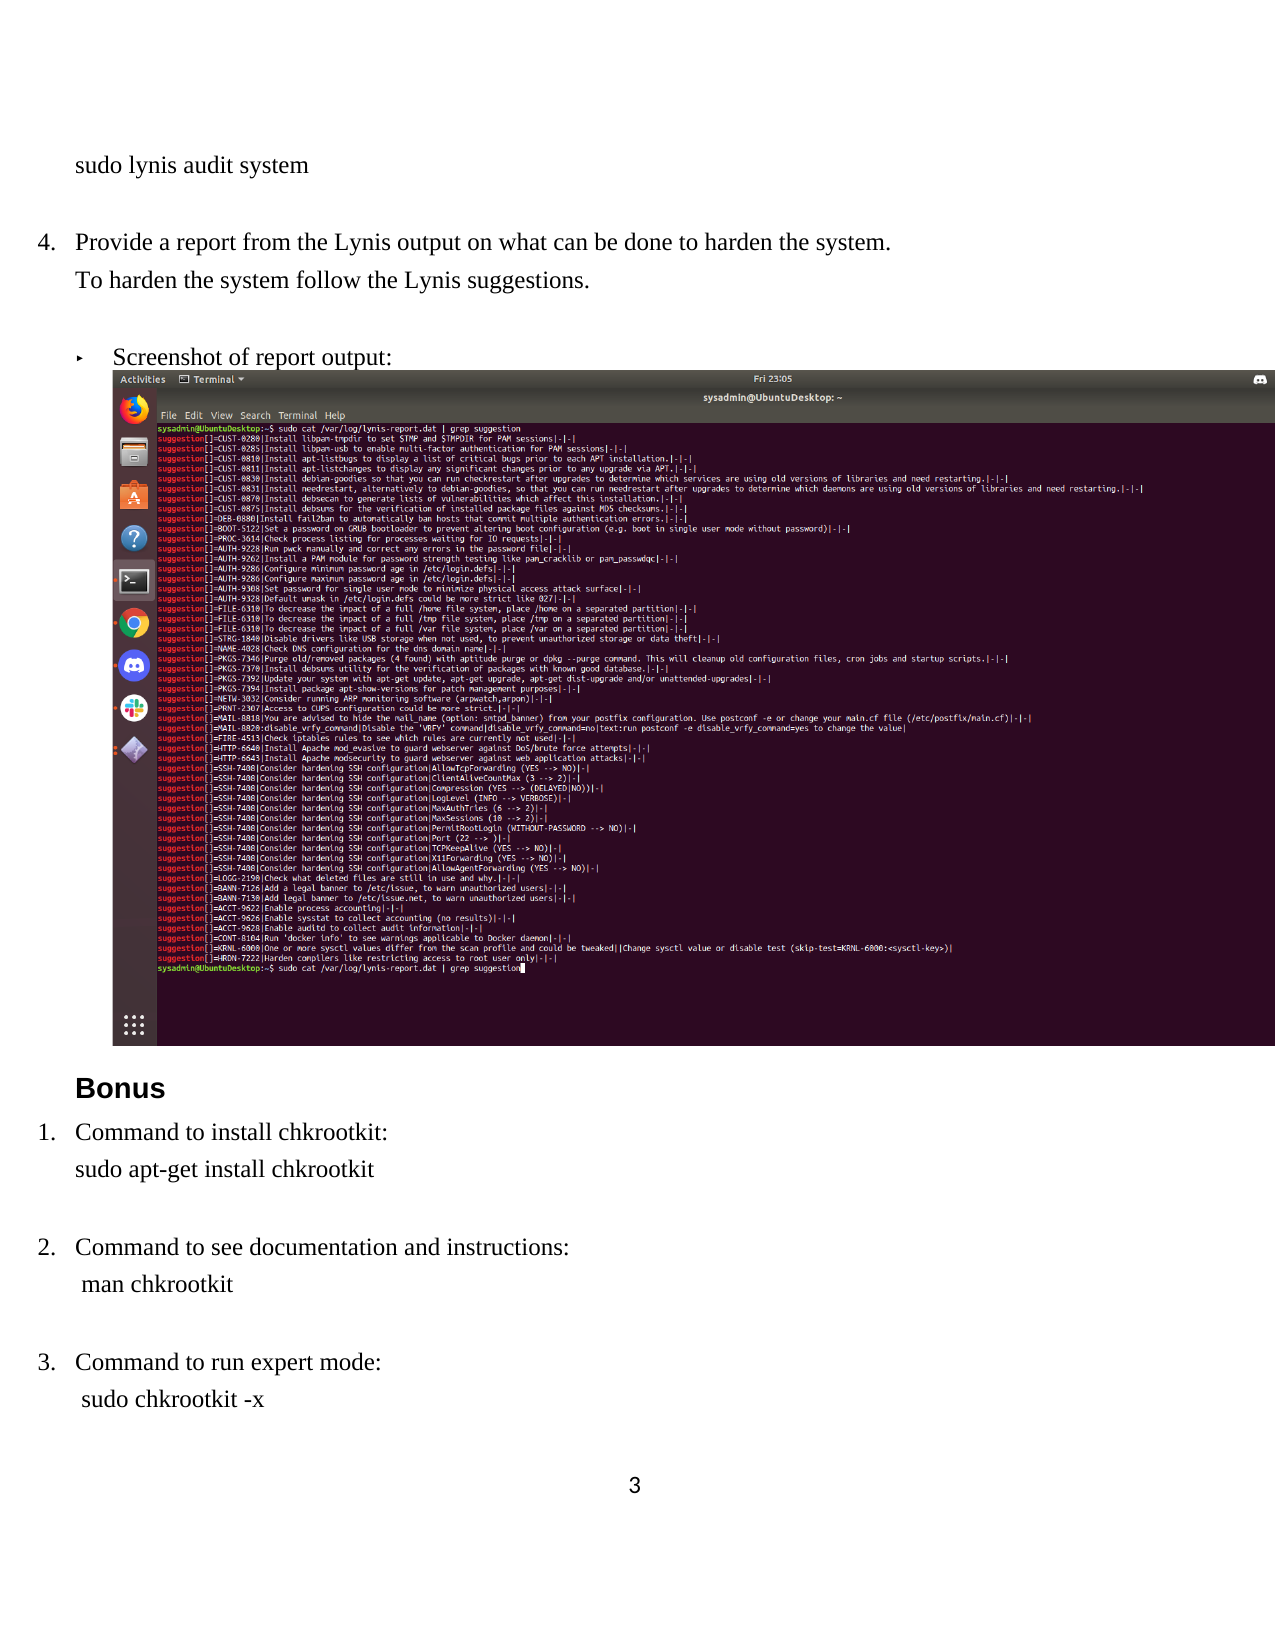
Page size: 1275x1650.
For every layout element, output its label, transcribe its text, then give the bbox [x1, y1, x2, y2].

list Provide a report from the Lynis output on what can be done to harden the system. [37, 227, 1275, 256]
text sudo lynis audit system [75, 150, 1275, 179]
text To harden the system follow the Lynis suggestions. [0, 265, 1275, 294]
text sudo chkrootkit -x [75, 1384, 1275, 1413]
list Command to install chkrootkit: [37, 1117, 1275, 1146]
list Screenshot of report output: [75, 342, 1275, 1046]
subtitle Bonus [0, 1071, 1275, 1104]
picture [112, 370, 1275, 1046]
text man chkrootkit [75, 1269, 1275, 1298]
text sudo apt-get install chkrootkit [75, 1154, 1275, 1183]
list Command to run expert mode: [37, 1347, 1275, 1375]
list Command to see documentation and instructions: [37, 1232, 1275, 1261]
